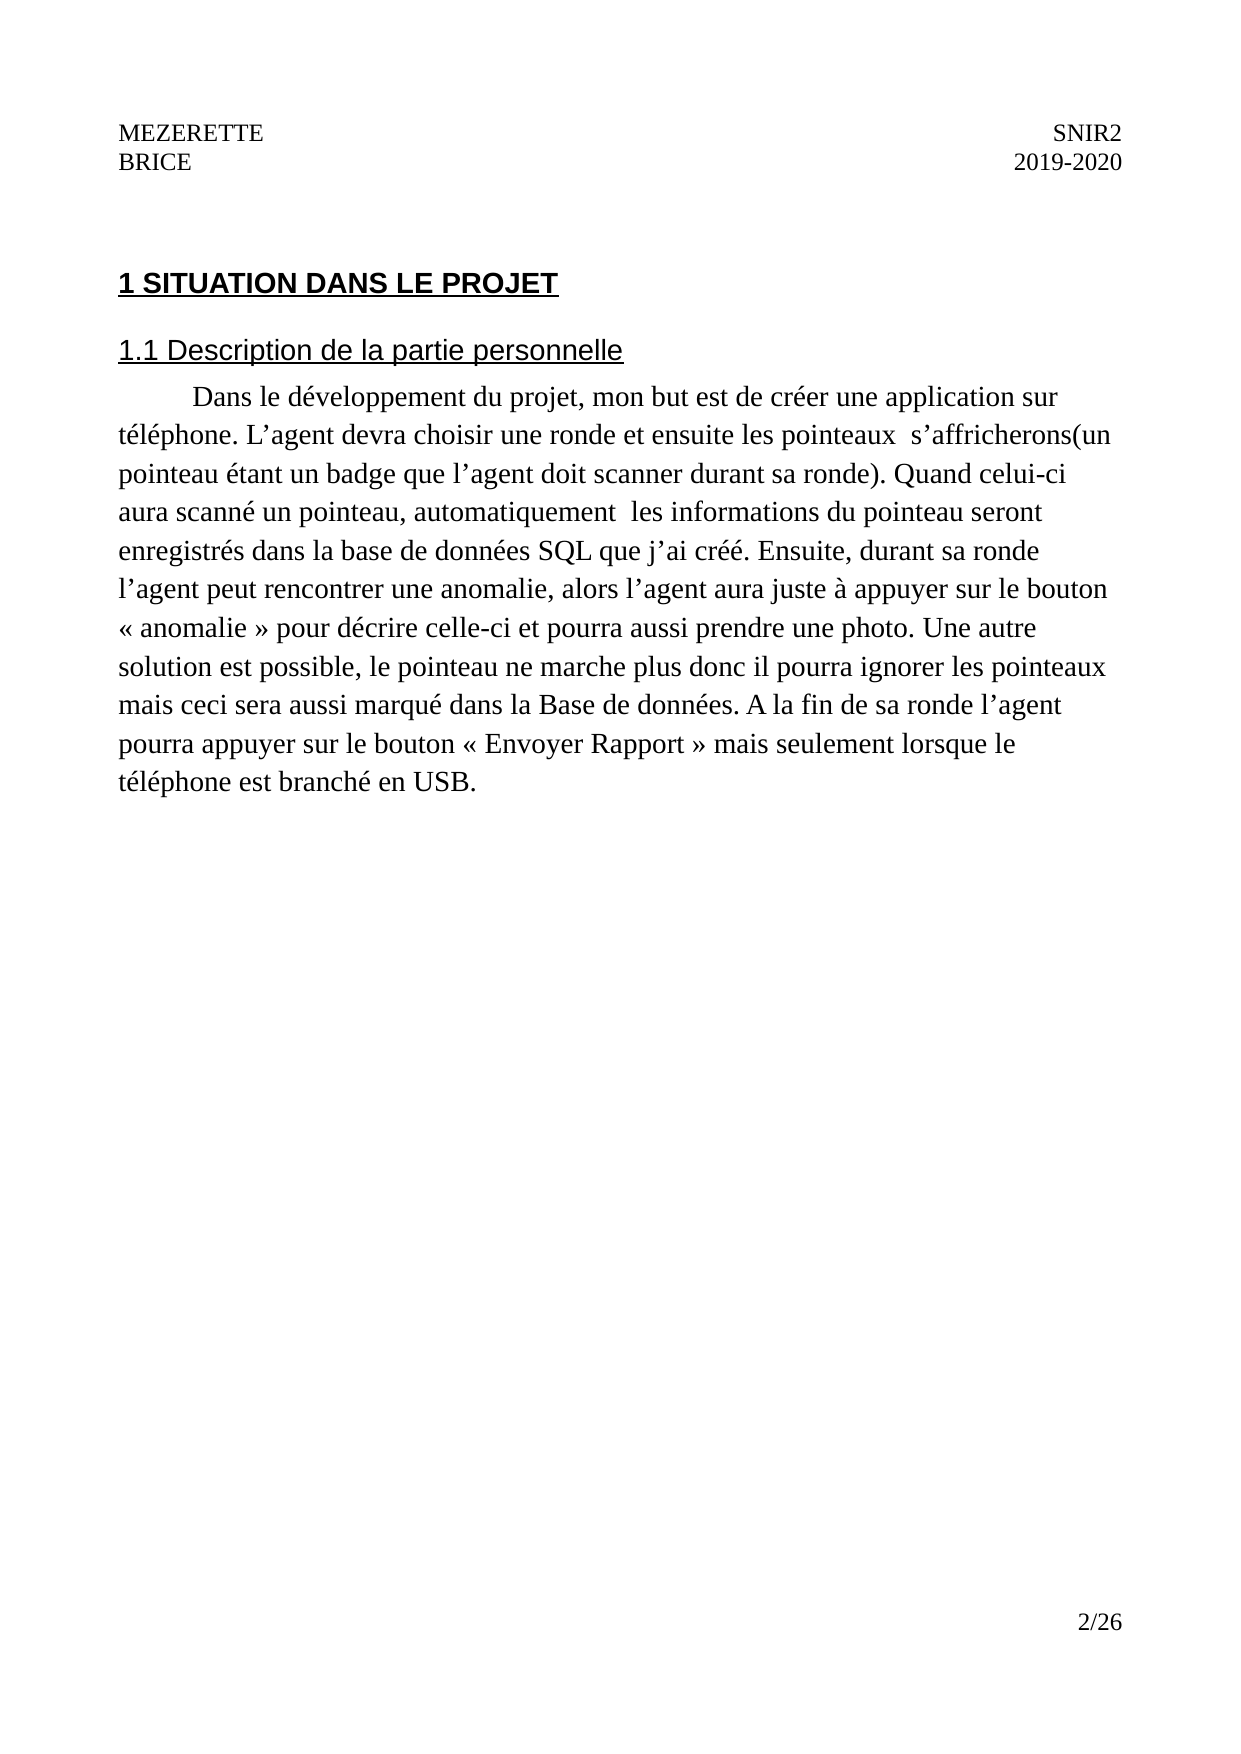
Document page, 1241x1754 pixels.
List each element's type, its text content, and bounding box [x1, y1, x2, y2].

subtitle 1 SITUATION DANS LE PROJET [118, 266, 1122, 299]
text Dans le développement du projet, mon but est de créer une application sur téléphone. L’agent devra choisir une ronde et ensuite les pointeaux s’affricherons(un pointeau étant un badge que l’agent doit scanner durant sa ronde). Quand celui-ci aura scanné un pointeau, automatiquement les informations du pointeau seront enregistrés dans la base de données SQL que j’ai créé. Ensuite, durant sa ronde l’agent peut rencontrer une anomalie, alors l’agent aura juste à appuyer sur le bouton « anomalie » pour décrire celle-ci et pourra aussi prendre une photo. Une autre solution est possible, le pointeau ne marche plus donc il pourra ignorer les pointeaux mais ceci sera aussi marqué dans la Base de données. A la fin de sa ronde l’agent pourra appuyer sur le bouton « Envoyer Rapport » mais seulement lorsque le téléphone est branché en USB. [118, 379, 1122, 798]
subtitle 1.1 Description de la partie personnelle [118, 333, 1122, 366]
